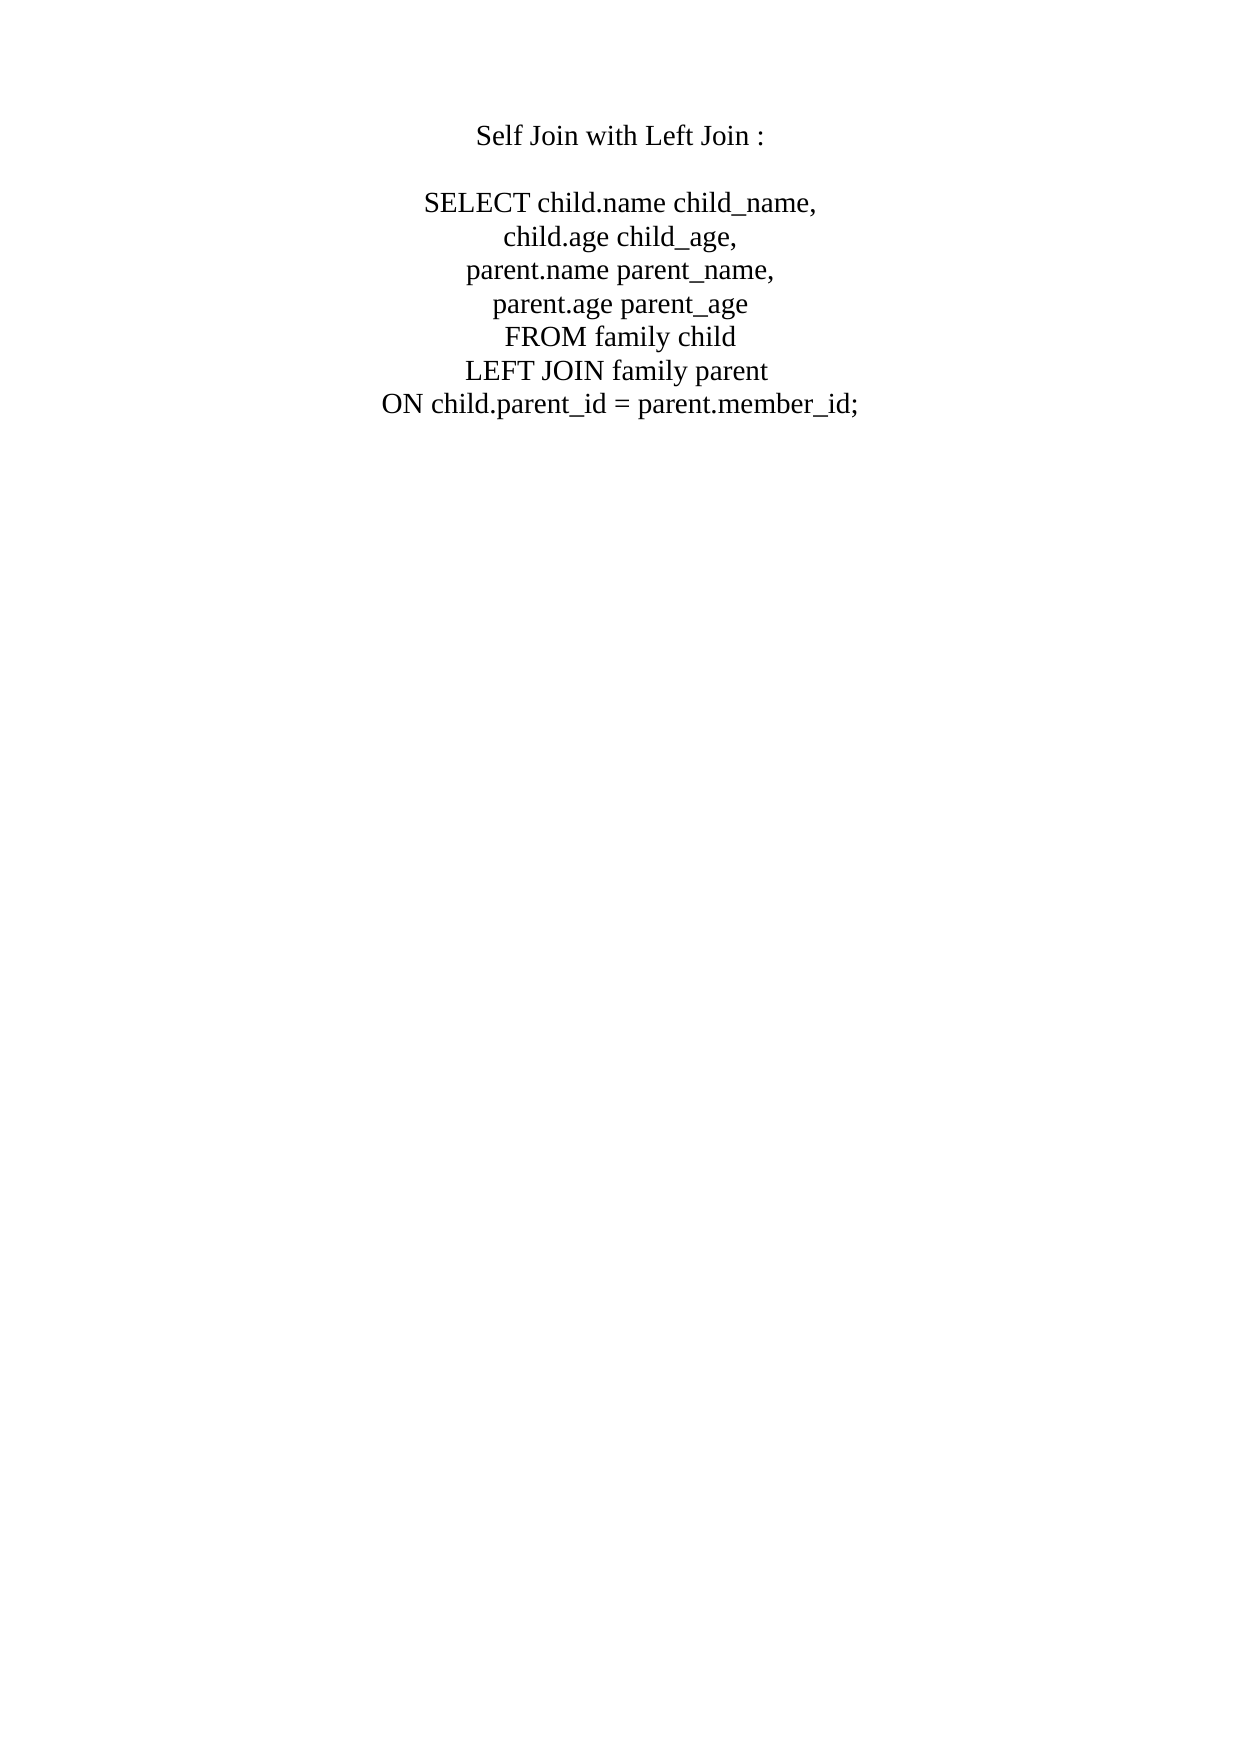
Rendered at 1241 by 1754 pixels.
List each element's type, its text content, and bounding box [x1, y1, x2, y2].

text parent.name parent_name, [118, 252, 1122, 286]
text SELECT child.name child_name, [118, 185, 1122, 219]
text parent.age parent_age [118, 286, 1122, 319]
text Self Join with Left Join : [118, 118, 1122, 152]
text ON child.parent_id = parent.member_id; [118, 386, 1122, 420]
text FROM family child [118, 319, 1122, 353]
text LEFT JOIN family parent [118, 353, 1122, 386]
text child.age child_age, [118, 219, 1122, 252]
